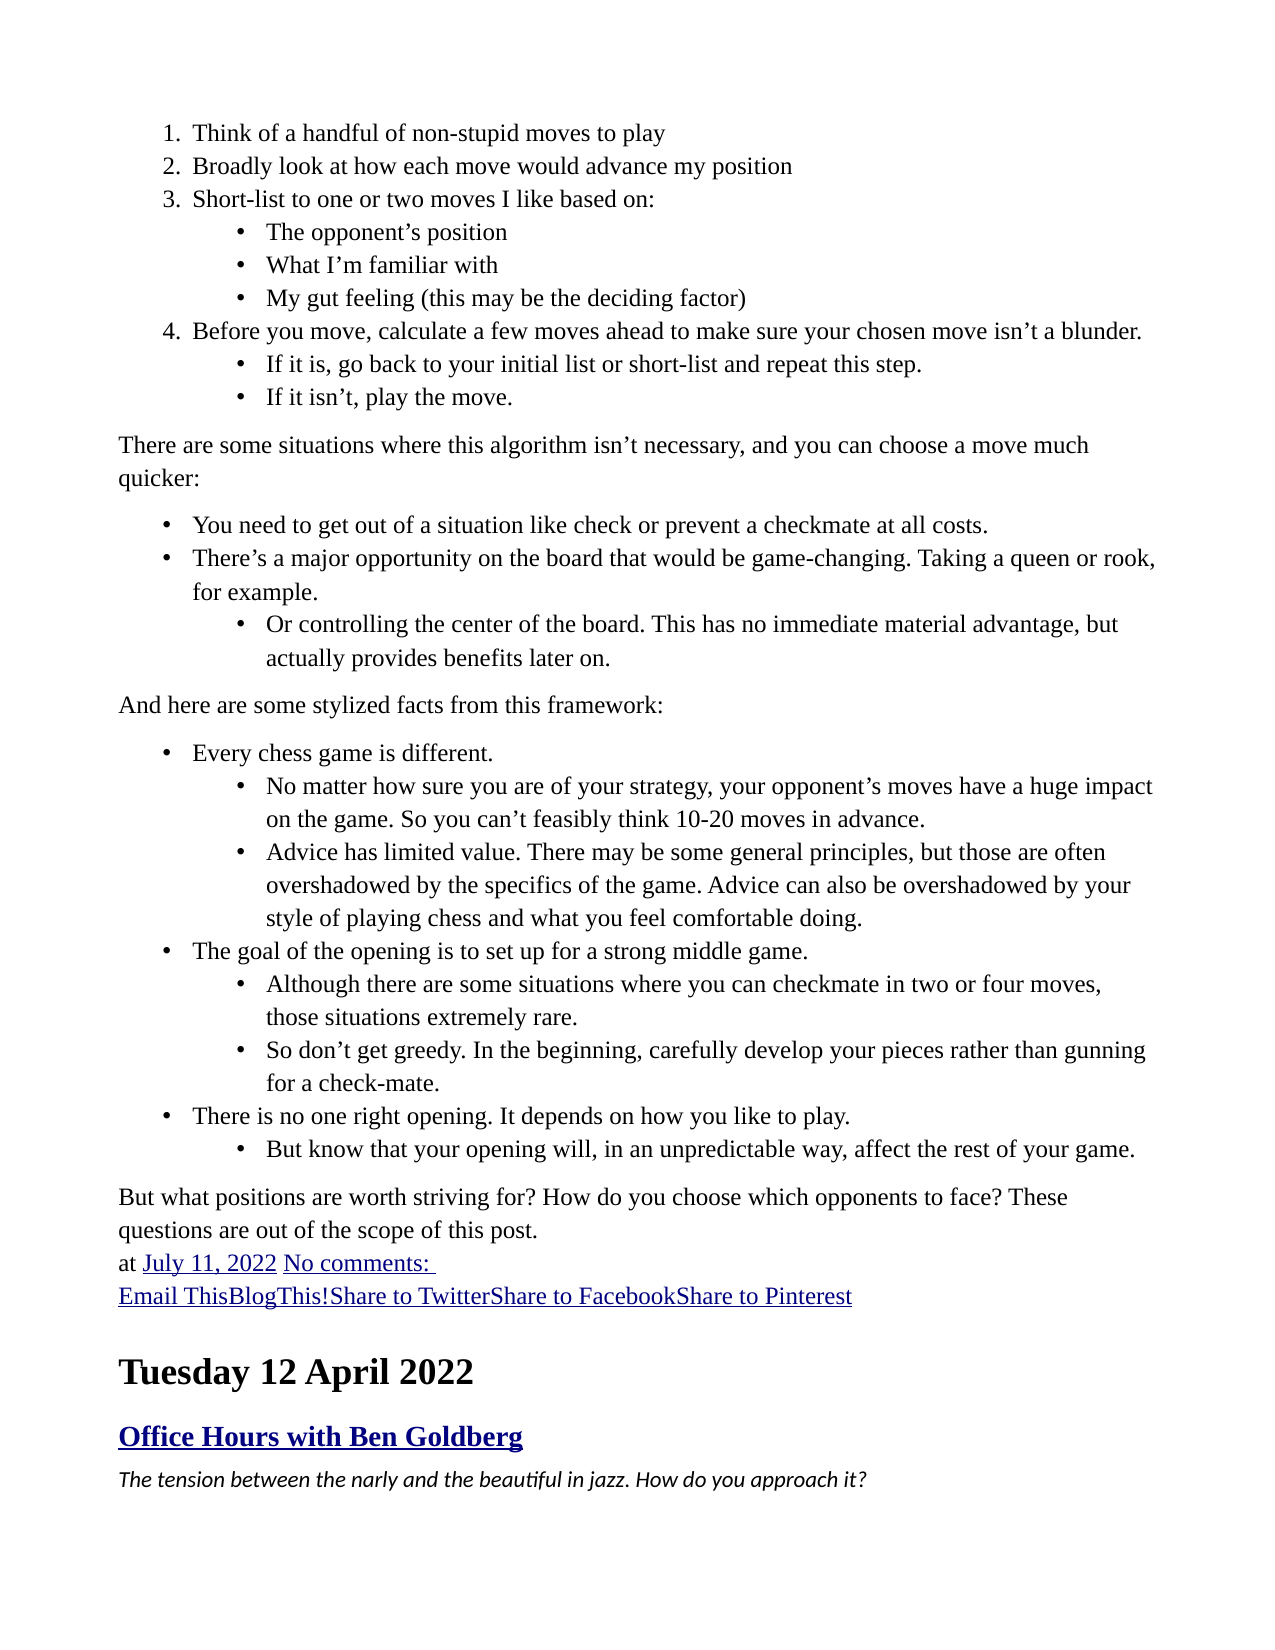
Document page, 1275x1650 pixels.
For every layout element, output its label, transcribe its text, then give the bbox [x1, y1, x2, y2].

text And here are some stylized facts from this framework: [118, 690, 1157, 719]
list There is no one right opening. It depends on how you like to play. [162, 1101, 1157, 1130]
text The tension between the narly and the beautiful in jazz. How do you approach it? [118, 1465, 1157, 1493]
list Think of a handful of non-stupid moves to play [162, 118, 1157, 147]
list You need to get out of a situation like check or prevent a checkmate at all costs. [162, 511, 1157, 539]
list If it is, go back to your initial list or short-list and repeat this step. [236, 349, 1157, 378]
list The opponent’s position [236, 217, 1157, 246]
text But what positions are worth striving for? How do you choose which opponents to face? These questions are out of the scope of this post. [118, 1182, 1157, 1243]
list There’s a major opportunity on the board that would be game-changing. Taking a queen or rook, for example. [162, 543, 1157, 605]
list My gut feeling (this may be the deciding factor) [236, 283, 1157, 312]
list But know that your opening will, in an unpredictable way, affect the rest of your game. [236, 1134, 1157, 1163]
list Short-list to one or two moves I like based on: [162, 184, 1157, 213]
list Broadly look at how each move would advance my position [162, 151, 1157, 180]
list Every chess game is different. [162, 738, 1157, 767]
list No matter how sure you are of your strategy, your opponent’s moves have a huge impact on the game. So you can’t feasibly think 10-20 moves in advance. [236, 771, 1157, 833]
list So don’t get greedy. In the beginning, carefully develop your pieces rather than gunning for a check-mate. [236, 1035, 1157, 1097]
list What I’m familiar with [236, 250, 1157, 279]
text Email ThisBlogThis!Share to TwitterShare to FacebookShare to Pinterest [118, 1281, 1157, 1309]
list Before you move, calculate a few moves ahead to make sure your chosen move isn’t a blunder. [162, 316, 1157, 345]
list Although there are some situations where you can checkmate in two or four moves, those situations extremely rare. [236, 969, 1157, 1031]
list Or controlling the center of the board. This has no immediate material advantage, but actually provides benefits later on. [236, 609, 1157, 671]
list Advice has limited value. There may be some general principles, but those are often overshadowed by the specifics of the game. Advice can also be overshadowed by your style of playing chess and what you feel comfortable doing. [236, 837, 1157, 932]
subtitle Tuesday 12 April 2022 [118, 1349, 1157, 1392]
list The goal of the opening is to set up for a strong middle game. [162, 936, 1157, 965]
list If it isn’t, play the move. [236, 382, 1157, 411]
text There are some situations where this algorithm isn’t necessary, and you can choose a move much quicker: [118, 430, 1157, 492]
subtitle Office Hours with Ben Goldberg [118, 1419, 1157, 1453]
text at July 11, 2022 No comments: [118, 1248, 1157, 1276]
